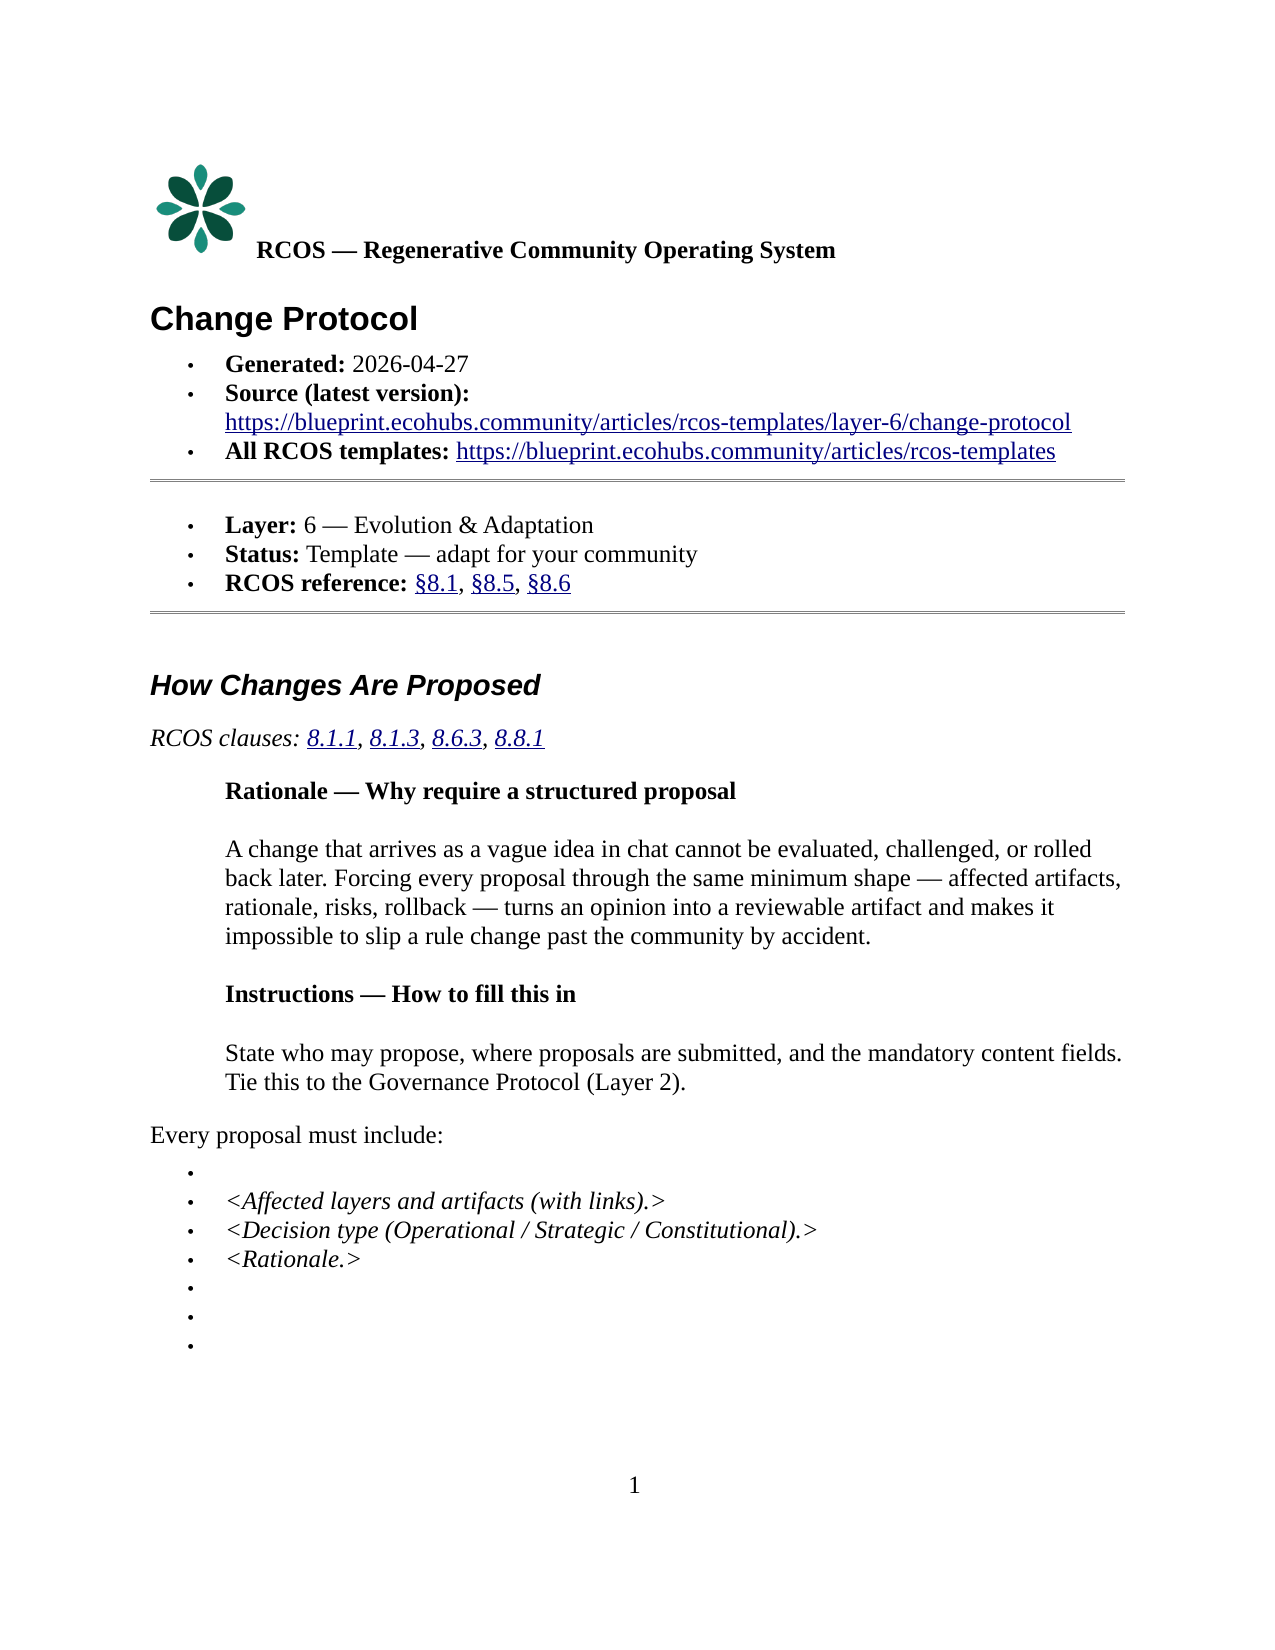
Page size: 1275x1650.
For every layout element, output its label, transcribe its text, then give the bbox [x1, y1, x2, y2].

picture [150, 158, 251, 259]
text Every proposal must include: [150, 1120, 1125, 1148]
list <Affected layers and artifacts (with links).> [187, 1186, 1125, 1215]
list Status: Template — adapt for your community [187, 539, 1125, 568]
text RCOS — Regenerative Community Operating System [150, 159, 1125, 264]
list Layer: 6 — Evolution & Adaptation [187, 511, 1125, 539]
subtitle Change Protocol [150, 298, 1125, 337]
text Instructions — How to fill this in [225, 979, 1125, 1008]
text State who may propose, where proposals are submitted, and the mandatory content fields. Tie this to the Governance Protocol (Layer 2). [225, 1038, 1125, 1096]
text Rationale — Why require a structured proposal [225, 776, 1125, 804]
list Generated: 2026-04-27 [187, 349, 1125, 378]
text A change that arrives as a vague idea in chat cannot be evaluated, challenged, or rolled back later. Forcing every proposal through the same minimum shape — affected artifacts, rationale, risks, rollback — turns an opinion into a reviewable artifact and makes it impossible to slip a rule change past the community by accident. [225, 834, 1125, 949]
list All RCOS templates: https://blueprint.ecohubs.community/articles/rcos-templates [187, 436, 1125, 464]
list Source (latest version): https://blueprint.ecohubs.community/articles/rcos-templates/layer-6/change-protocol [187, 378, 1125, 436]
text RCOS clauses: 8.1.1, 8.1.3, 8.6.3, 8.8.1 [150, 723, 1125, 752]
list RCOS reference: §8.1, §8.5, §8.6 [187, 568, 1125, 597]
subtitle How Changes Are Proposed [150, 668, 1125, 702]
list <Decision type (Operational / Strategic / Constitutional).> [187, 1215, 1125, 1244]
list <Rationale.> [187, 1244, 1125, 1272]
